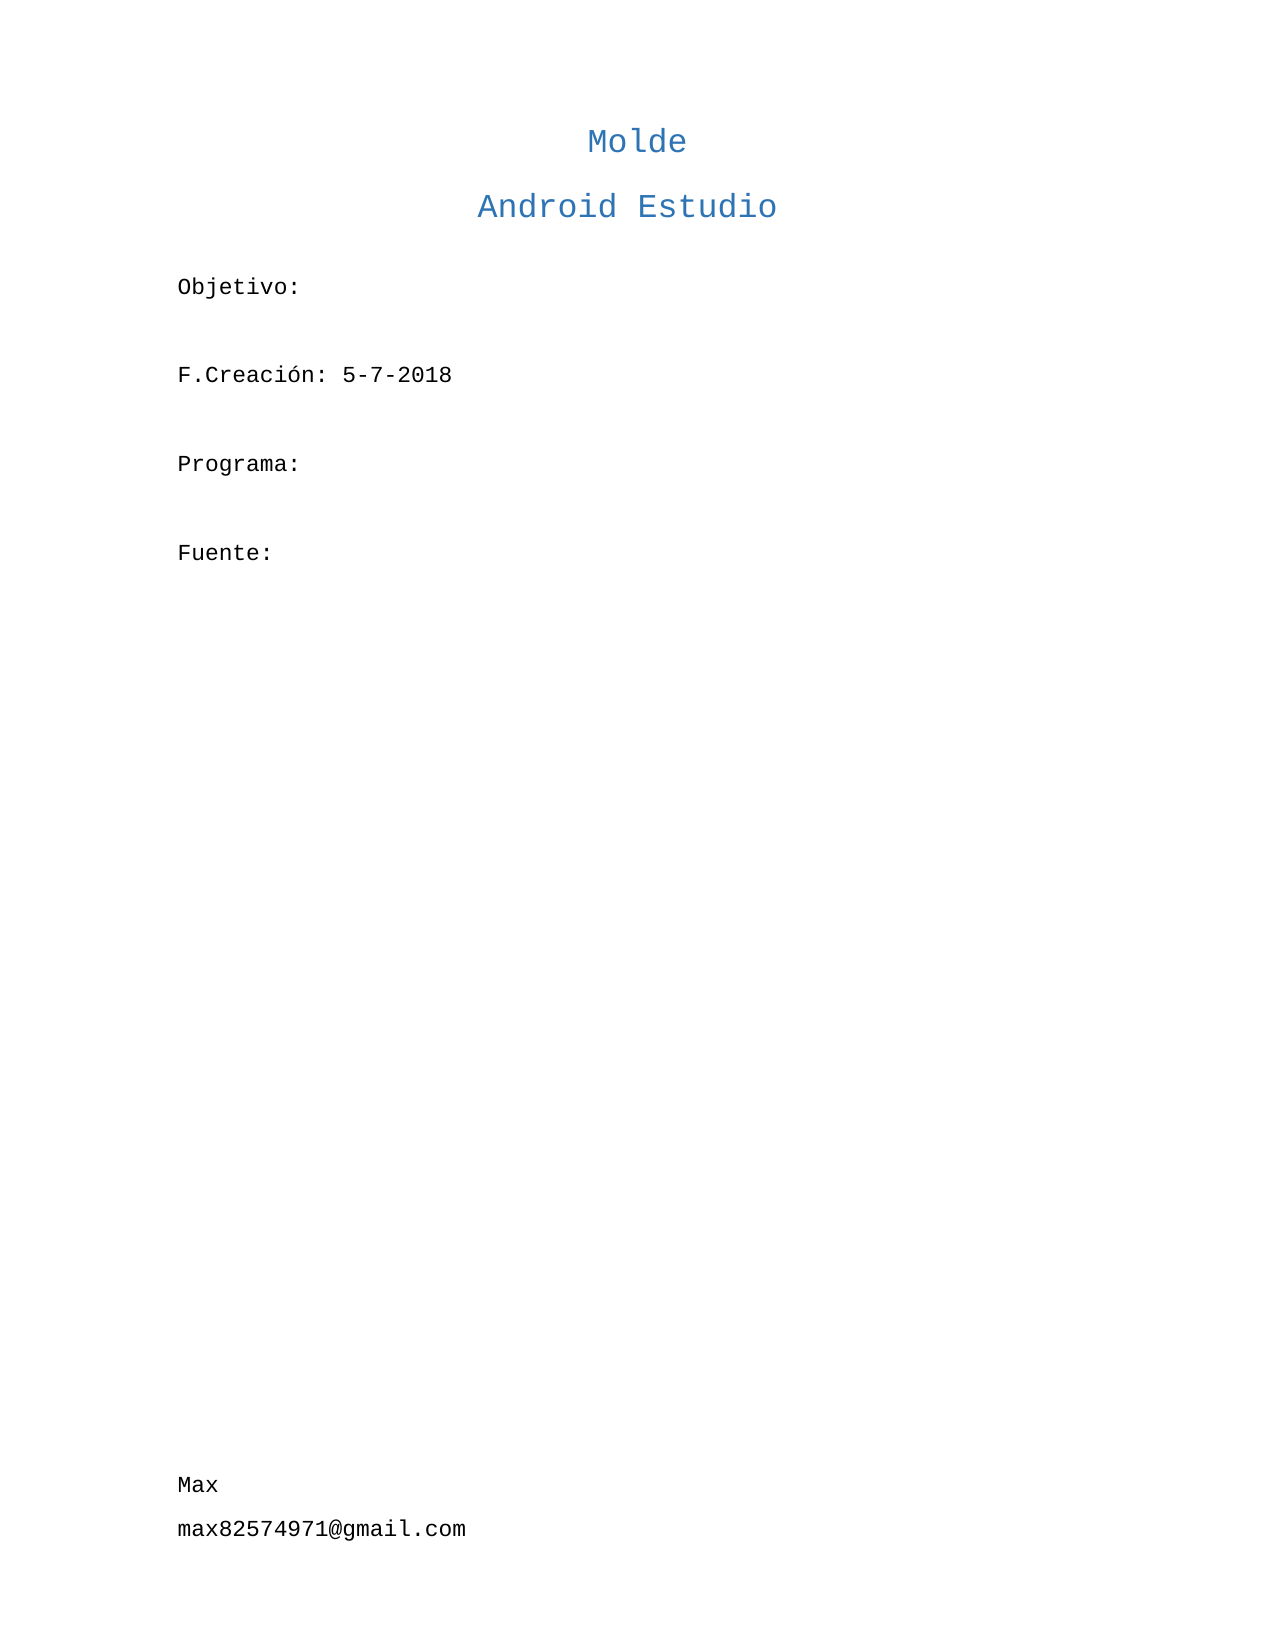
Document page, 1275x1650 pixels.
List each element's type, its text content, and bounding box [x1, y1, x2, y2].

text Fuente: [177, 541, 1098, 567]
text max82574971@gmail.com [177, 1517, 1098, 1543]
text Programa: [177, 452, 1098, 478]
text F.Creación: 5-7-2018 [177, 364, 1098, 390]
text Max [177, 1473, 1098, 1499]
subtitle Android Estudio [177, 190, 1098, 228]
text Objetivo: [177, 275, 1098, 301]
subtitle Molde [177, 125, 1098, 163]
